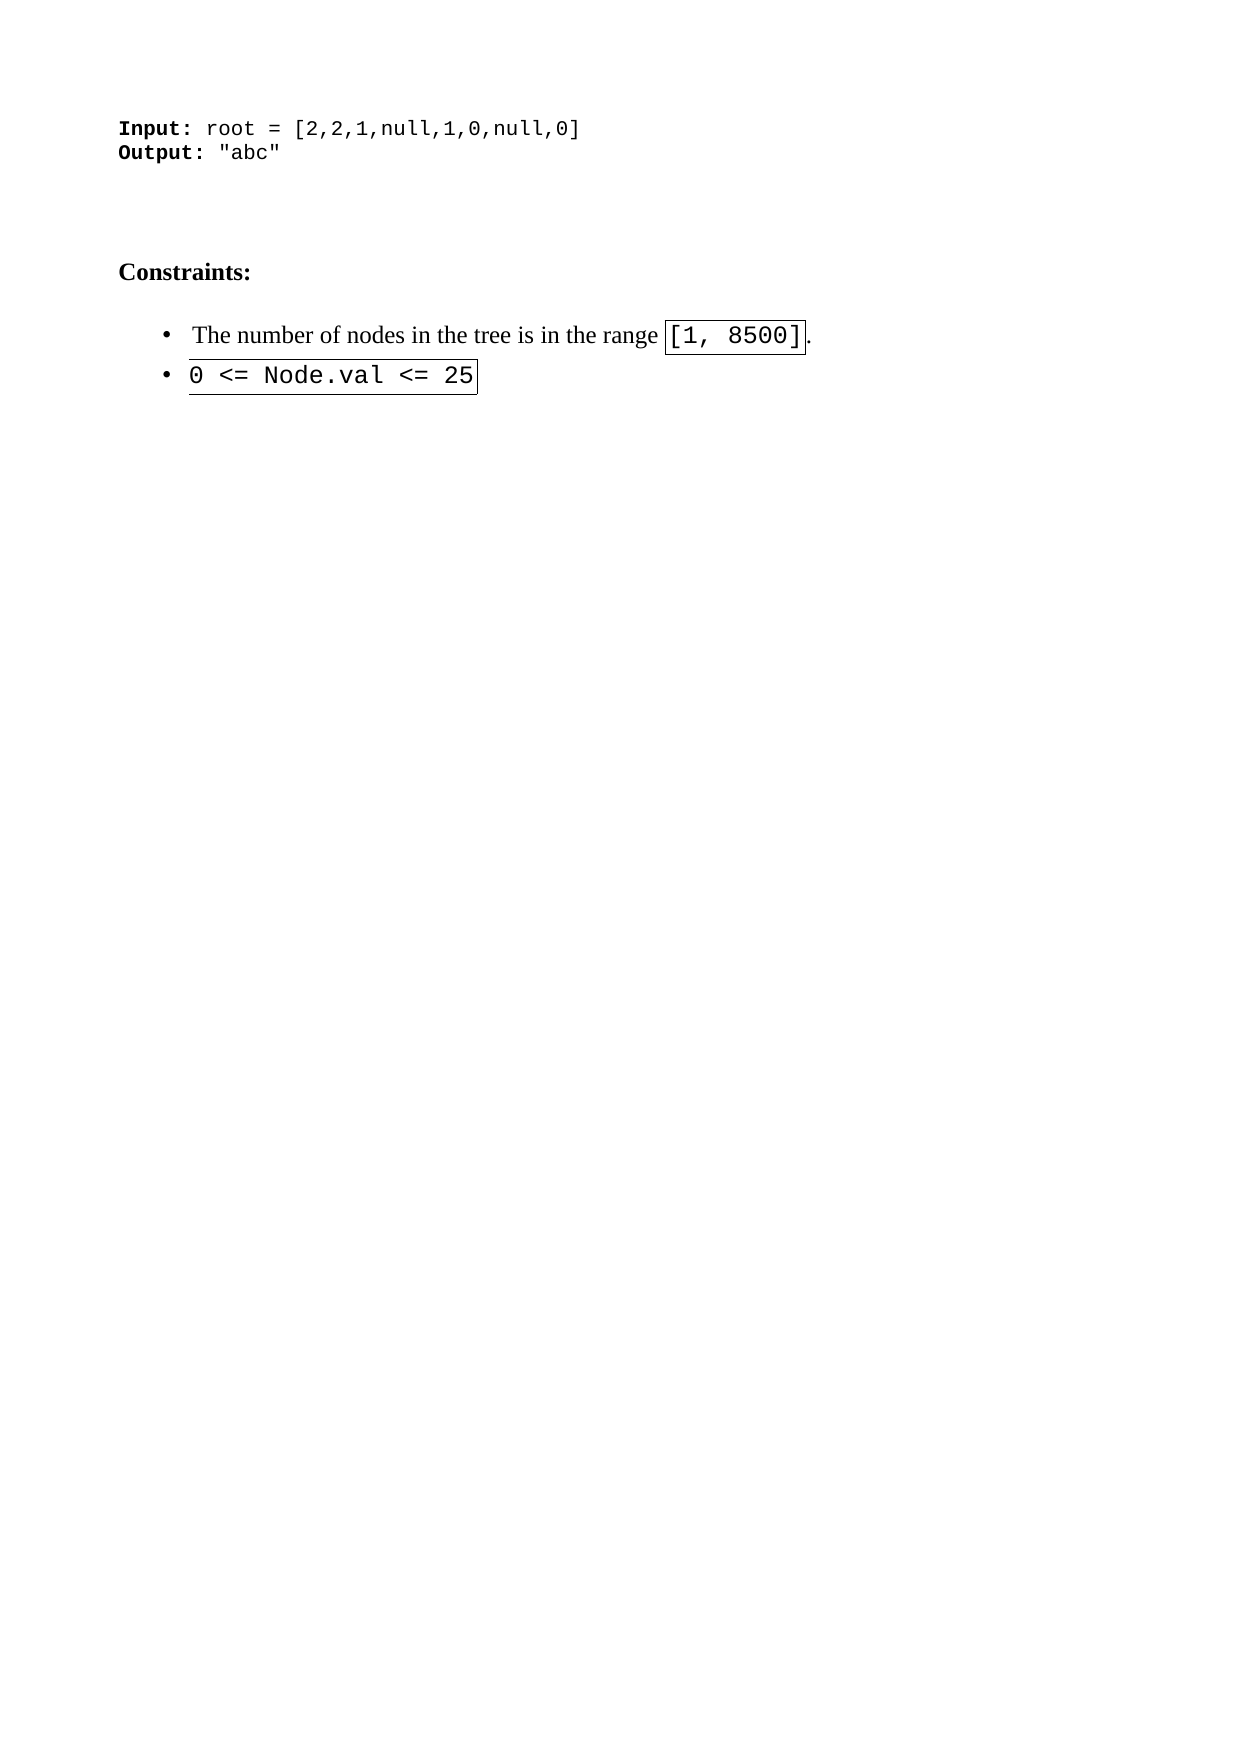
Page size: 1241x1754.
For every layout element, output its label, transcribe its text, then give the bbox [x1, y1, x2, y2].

list 0 <= Node.val <= 25 [162, 359, 477, 394]
list The number of nodes in the tree is in the range [1, 8500]. [666, 321, 805, 354]
list The number of nodes in the tree is in the range [1, 8500]. [806, 320, 1122, 354]
list The number of nodes in the tree is in the range [1, 8500]. [162, 320, 665, 354]
text Input: root = [2,2,1,null,1,0,null,0] [118, 118, 1122, 142]
text Output: "abc" [118, 142, 1122, 165]
list [478, 359, 1122, 394]
text Constraints: [118, 257, 1122, 286]
